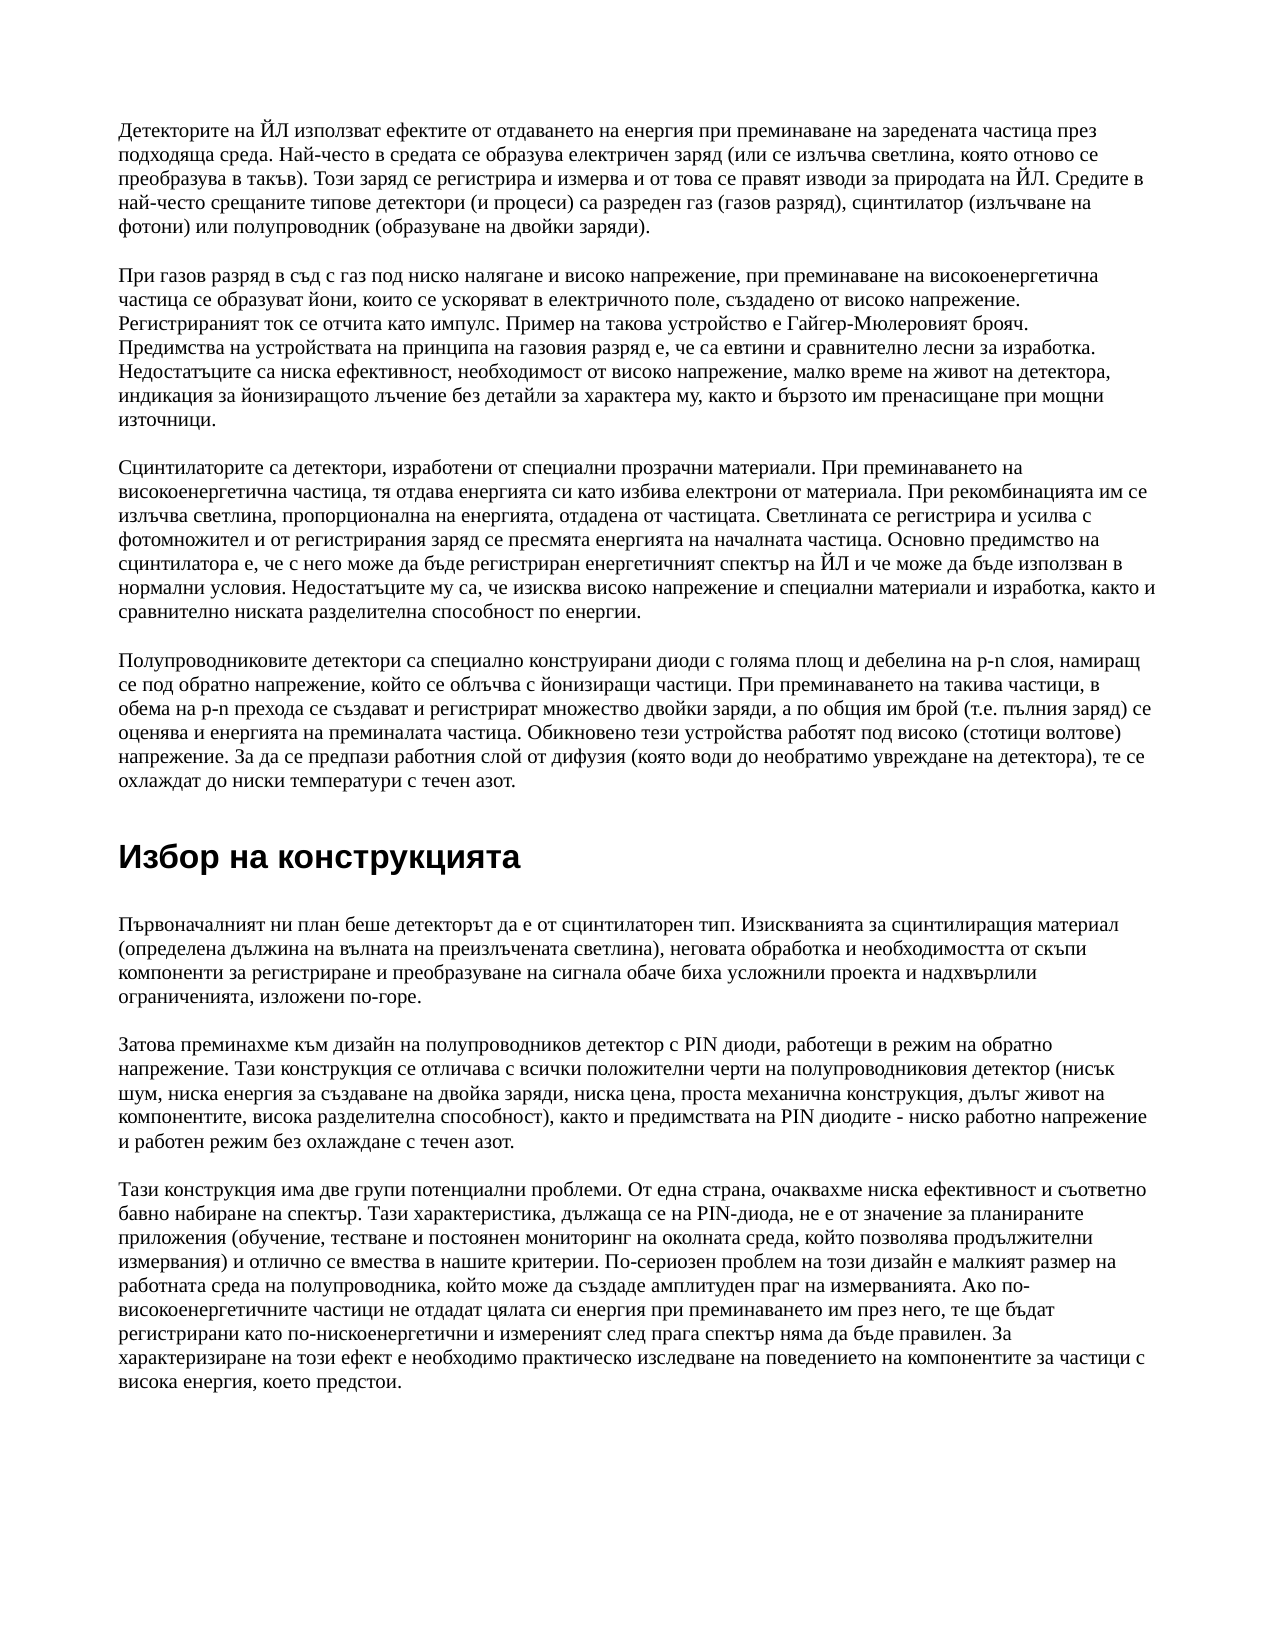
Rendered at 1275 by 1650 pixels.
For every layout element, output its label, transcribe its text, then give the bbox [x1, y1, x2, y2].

text Затова преминахме към дизайн на полупроводников детектор с PIN диоди, работещи в режим на обратно напрежение. Тази конструкция се отличава с всички положителни черти на полупроводниковия детектор (нисък шум, ниска енергия за създаване на двойка заряди, ниска цена, проста механична конструкция, дълъг живот на компонентите, висока разделителна способност), както и предимствата на PIN диодите - ниско работно напрежение и работен режим без охлаждане с течен азот. [118, 1032, 1157, 1153]
text Предимства на устройствата на принципа на газовия разряд е, че са евтини и сравнително лесни за изработка. Недостатъците са ниска ефективност, необходимост от високо напрежение, малко време на живот на детектора, индикация за йонизиращото лъчение без детайли за характера му, както и бързото им пренасищане при мощни източници. [118, 335, 1157, 431]
text Първоначалният ни план беше детекторът да е от сцинтилаторен тип. Изискванията за сцинтилиращия материал (определена дължина на вълната на преизлъчената светлина), неговата обработка и необходимостта от скъпи компоненти за регистриране и преобразуване на сигнала обаче биха усложнили проекта и надхвърлили ограниченията, изложени по-горе. [118, 912, 1157, 1008]
text Детекторите на ЙЛ използват ефектите от отдаването на енергия при преминаване на заредената частица през подходяща среда. Най-често в средата се образува електричен заряд (или се излъчва светлина, която отново се преобразува в такъв). Този заряд се регистрира и измерва и от това се правят изводи за природата на ЙЛ. Средите в най-често срещаните типове детектори (и процеси) са разреден газ (газов разряд), сцинтилатор (излъчване на фотони) или полупроводник (образуване на двойки заряди). [118, 118, 1157, 238]
text Полупроводниковите детектори са специално конструирани диоди с голяма площ и дебелина на p-n слоя, намиращ се под обратно напрежение, който се облъчва с йонизиращи частици. При преминаването на такива частици, в обема на p-n прехода се създават и регистрират множество двойки заряди, а по общия им брой (т.е. пълния заряд) се оценява и енергията на преминалата частица. Обикновено тези устройства работят под високо (стотици волтове) напрежение. За да се предпази работния слой от дифузия (която води до необратимо увреждане на детектора), те се охлаждат до ниски температури с течен азот. [118, 647, 1157, 792]
text Сцинтилаторите са детектори, изработени от специални прозрачни материали. При преминаването на високоенергетична частица, тя отдава енергията си като избива електрони от материала. При рекомбинацията им се излъчва светлина, пропорционална на енергията, отдадена от частицата. Светлината се регистрира и усилва с фотомножител и от регистрирания заряд се пресмята енергията на началната частица. Основно предимство на сцинтилатора е, че с него може да бъде регистриран енергетичният спектър на ЙЛ и че може да бъде използван в нормални условия. Недостатъците му са, че изисква високо напрежение и специални материали и изработка, както и сравнително ниската разделителна способност по енергии. [118, 455, 1157, 623]
subtitle Избор на конструкцията [118, 837, 1157, 875]
text Тази конструкция има две групи потенциални проблеми. От една страна, очаквахме ниска ефективност и съответно бавно набиране на спектър. Тази характеристика, дължаща се на PIN-диода, не е от значение за планираните приложения (обучение, тестване и постоянен мониторинг на околната среда, който позволява продължителни измервания) и отлично се вмества в нашите критерии. По-сериозен проблем на този дизайн е малкият размер на работната среда на полупроводника, който може да създаде амплитуден праг на измерванията. Ако по-високоенергетичните частици не отдадат цялата си енергия при преминаването им през него, те ще бъдат регистрирани като по-нискоенергетични и измереният след прага спектър няма да бъде правилен. За характеризиране на този ефект е необходимо практическо изследване на поведението на компонентите за частици с висока енергия, което предстои. [118, 1177, 1157, 1393]
text При газов разряд в съд с газ под ниско налягане и високо напрежение, при преминаване на високоенергетична частица се образуват йони, които се ускоряват в електричното поле, създадено от високо напрежение. Регистрираният ток се отчита като импулс. Пример на такова устройство е Гайгер-Мюлеровият брояч. [118, 262, 1157, 335]
